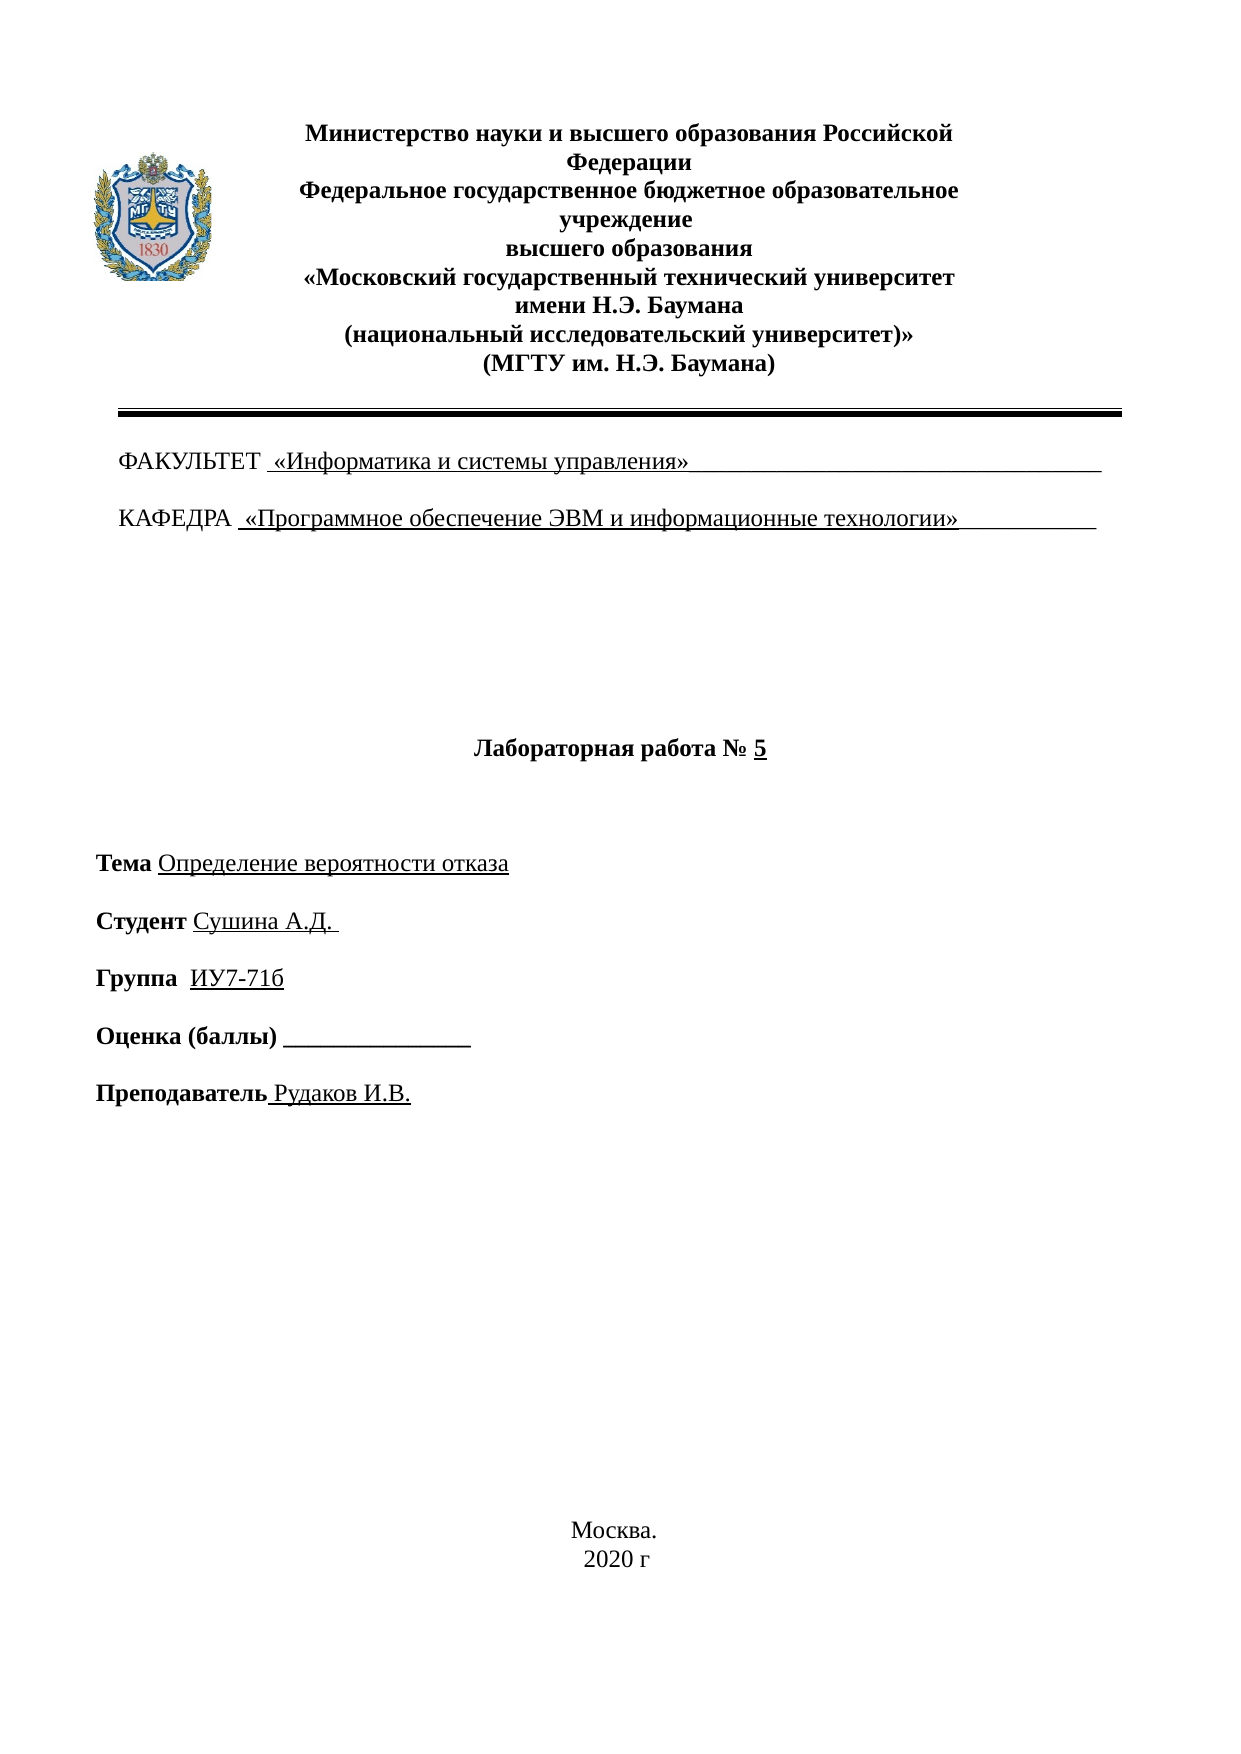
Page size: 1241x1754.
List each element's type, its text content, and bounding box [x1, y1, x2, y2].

text 2020 г [118, 1544, 1122, 1573]
table_header [1040, 820, 1081, 1286]
text КАФЕДРА «Программное обеспечение ЭВМ и информационные технологии»___________ [118, 503, 1122, 532]
text Лабораторная работа № 5 [118, 733, 1122, 762]
text ФАКУЛЬТЕТ «Информатика и системы управления»_________________________________ [118, 446, 1122, 474]
picture [93, 152, 214, 289]
table_header [84, 118, 229, 377]
table_header Тема Определение вероятности отказа Студент Сушина А.Д. Группа ИУ7-71б Оценка (баллы) _______________ Преподаватель Рудаков И.В. [84, 820, 1040, 1286]
table_header Министерство науки и высшего образования Российской Федерации Федеральное государственное бюджетное образовательное учреждение высшего образования «Московский государственный технический университет имени Н.Э. Баумана (национальный исследовательский университет)» (МГТУ им. Н.Э. Баумана) [229, 118, 1029, 377]
text Москва. [118, 1516, 1122, 1544]
